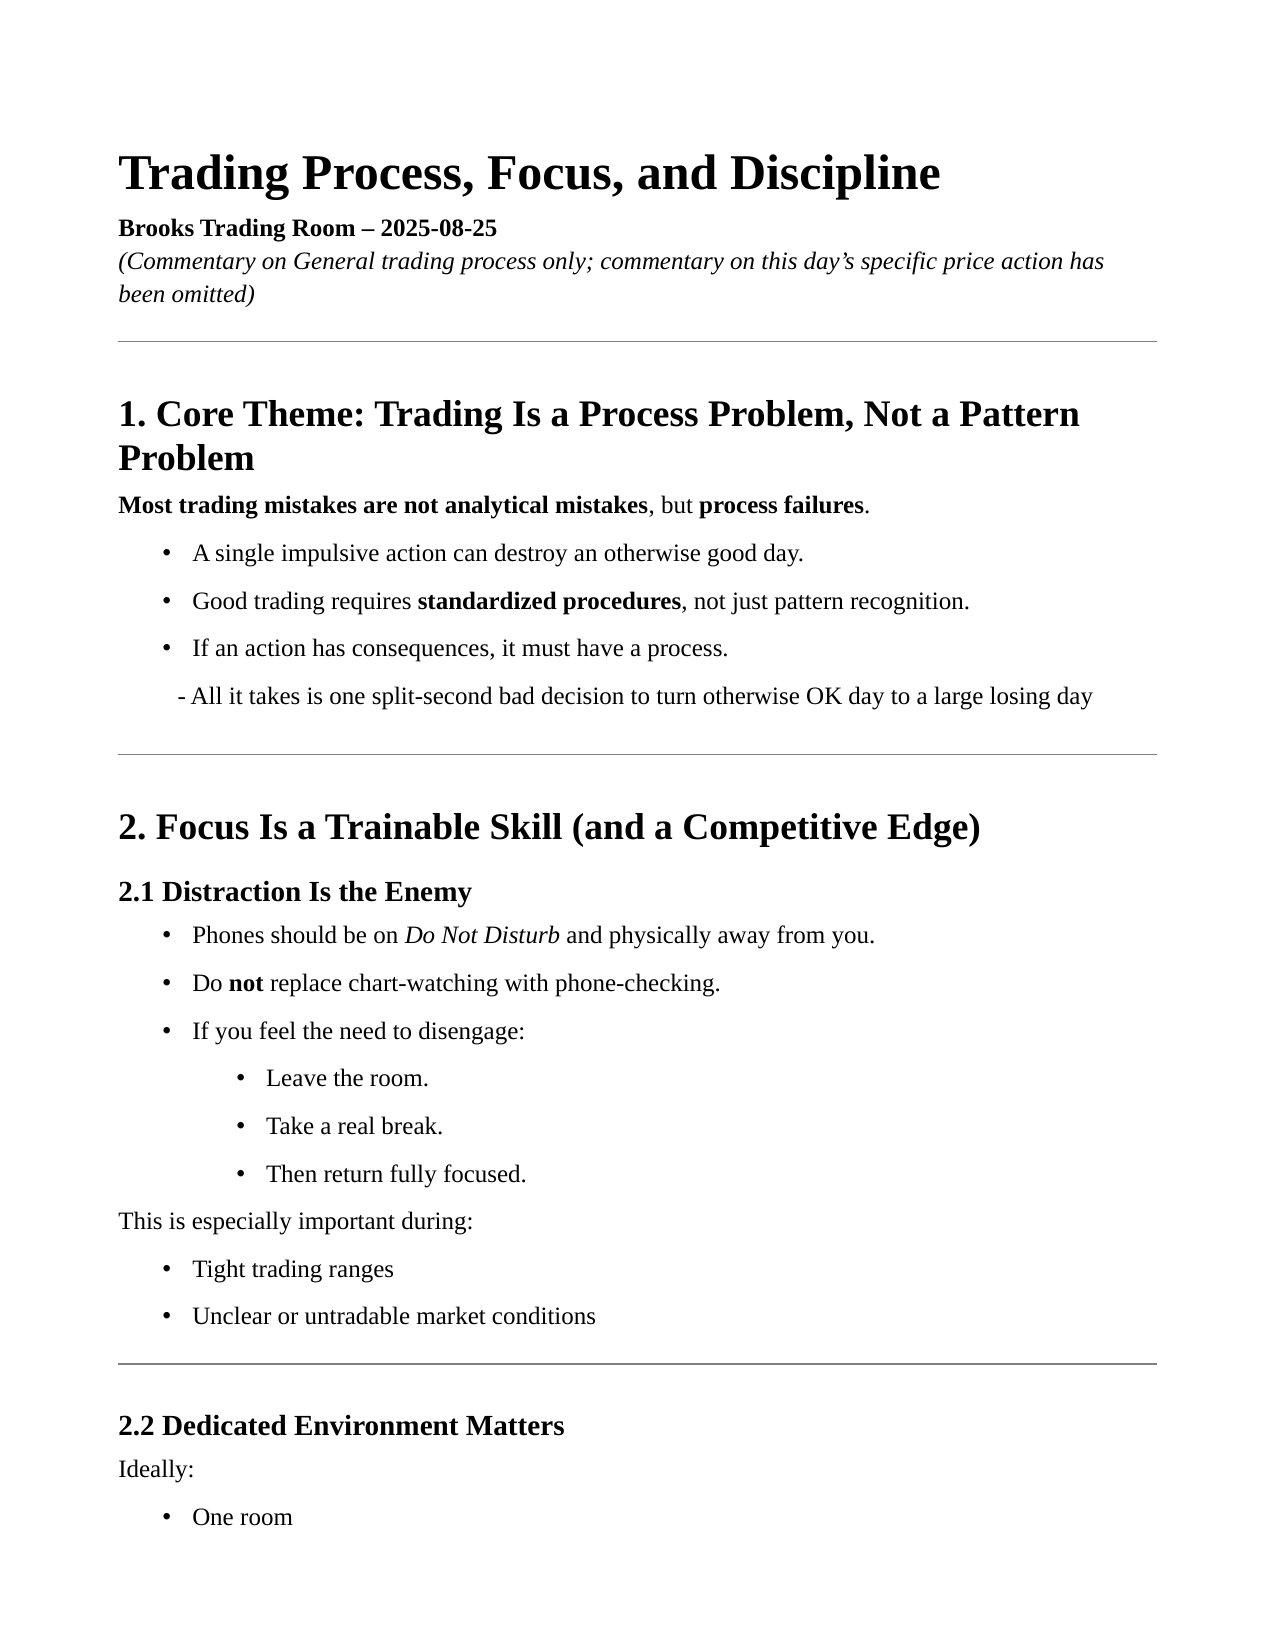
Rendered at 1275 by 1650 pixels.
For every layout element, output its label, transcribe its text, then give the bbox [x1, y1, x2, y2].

list Then return fully focused. [236, 1159, 1157, 1187]
list Tight trading ranges [162, 1254, 1157, 1283]
list Leave the room. [236, 1063, 1157, 1092]
list Do not replace chart-watching with phone-checking. [162, 968, 1157, 997]
subtitle 2. Focus Is a Trainable Skill (and a Competitive Edge) [118, 804, 1157, 847]
text Brooks Trading Room – 2025-08-25 (Commentary on General trading process only; commentary on this day’s specific price action has been omitted) [118, 213, 1157, 308]
text This is especially important during: [118, 1206, 1157, 1235]
subtitle 2.1 Distraction Is the Enemy [118, 874, 1157, 908]
text Most trading mistakes are not analytical mistakes, but process failures. [118, 491, 1157, 519]
subtitle Trading Process, Focus, and Discipline [118, 143, 1157, 201]
list Unclear or untradable market conditions [162, 1301, 1157, 1330]
list One room [162, 1502, 1157, 1530]
list Good trading requires standardized procedures, not just pattern recognition. [162, 586, 1157, 614]
text Ideally: [118, 1454, 1157, 1483]
list If an action has consequences, it must have a process. [162, 633, 1157, 662]
text - All it takes is one split-second bad decision to turn otherwise OK day to a large losing day [177, 681, 1098, 710]
list A single impulsive action can destroy an otherwise good day. [162, 538, 1157, 567]
list If you feel the need to disengage: [162, 1016, 1157, 1044]
subtitle 2.2 Dedicated Environment Matters [118, 1408, 1157, 1441]
subtitle 1. Core Theme: Trading Is a Process Problem, Not a Pattern Problem [118, 392, 1157, 478]
list Take a real break. [236, 1111, 1157, 1140]
list Phones should be on Do Not Disturb and physically away from you. [162, 921, 1157, 949]
